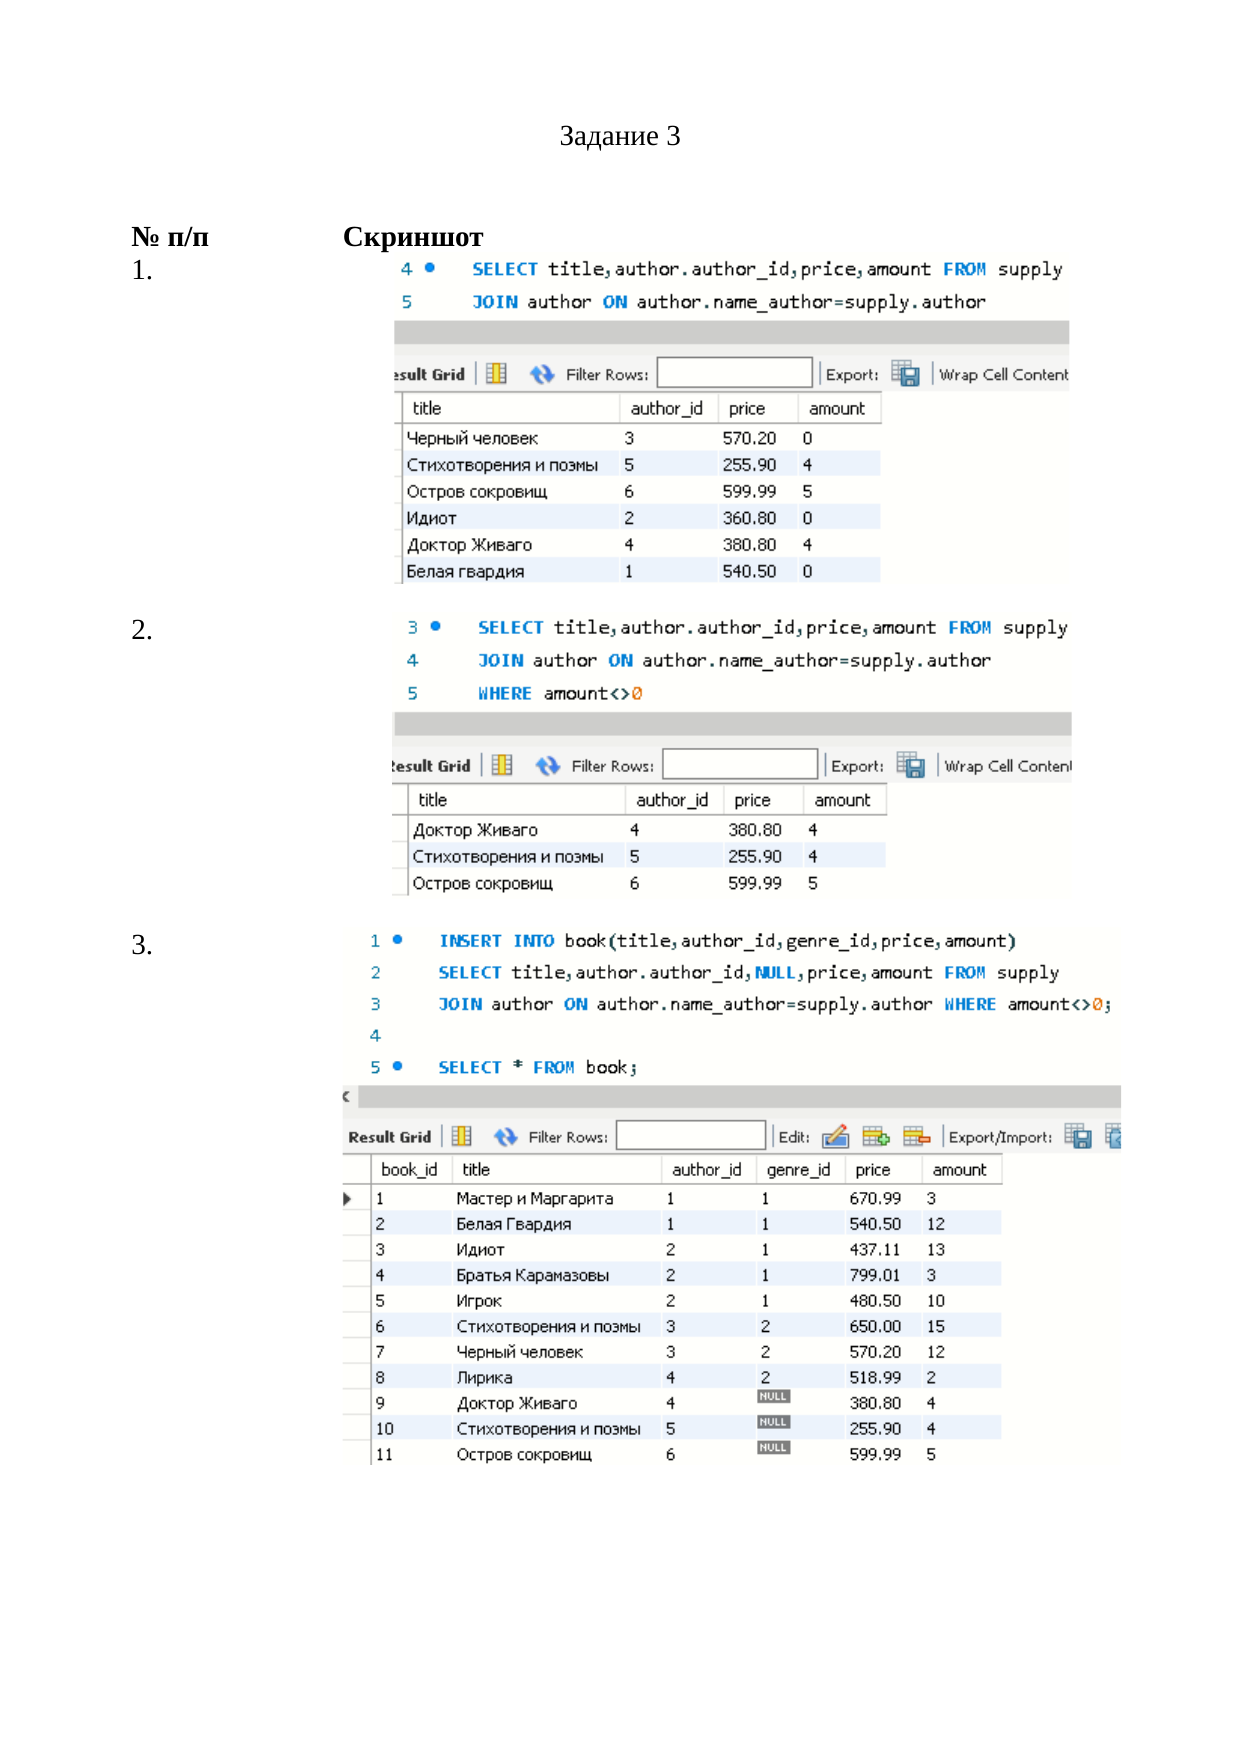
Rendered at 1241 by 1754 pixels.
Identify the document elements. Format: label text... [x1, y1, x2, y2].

text Задание 3 [118, 118, 1122, 152]
table_cell [330, 927, 342, 1465]
table_cell [330, 252, 1122, 612]
picture [342, 927, 1122, 1465]
table_cell [330, 612, 1122, 927]
picture [394, 252, 1070, 584]
table_cell 2. [118, 612, 330, 927]
table_header № п/п [118, 219, 330, 252]
table_cell 1. [118, 252, 330, 612]
picture [392, 612, 1072, 899]
table_header Скриншот [330, 219, 1122, 252]
table_cell 3. [118, 927, 330, 1465]
